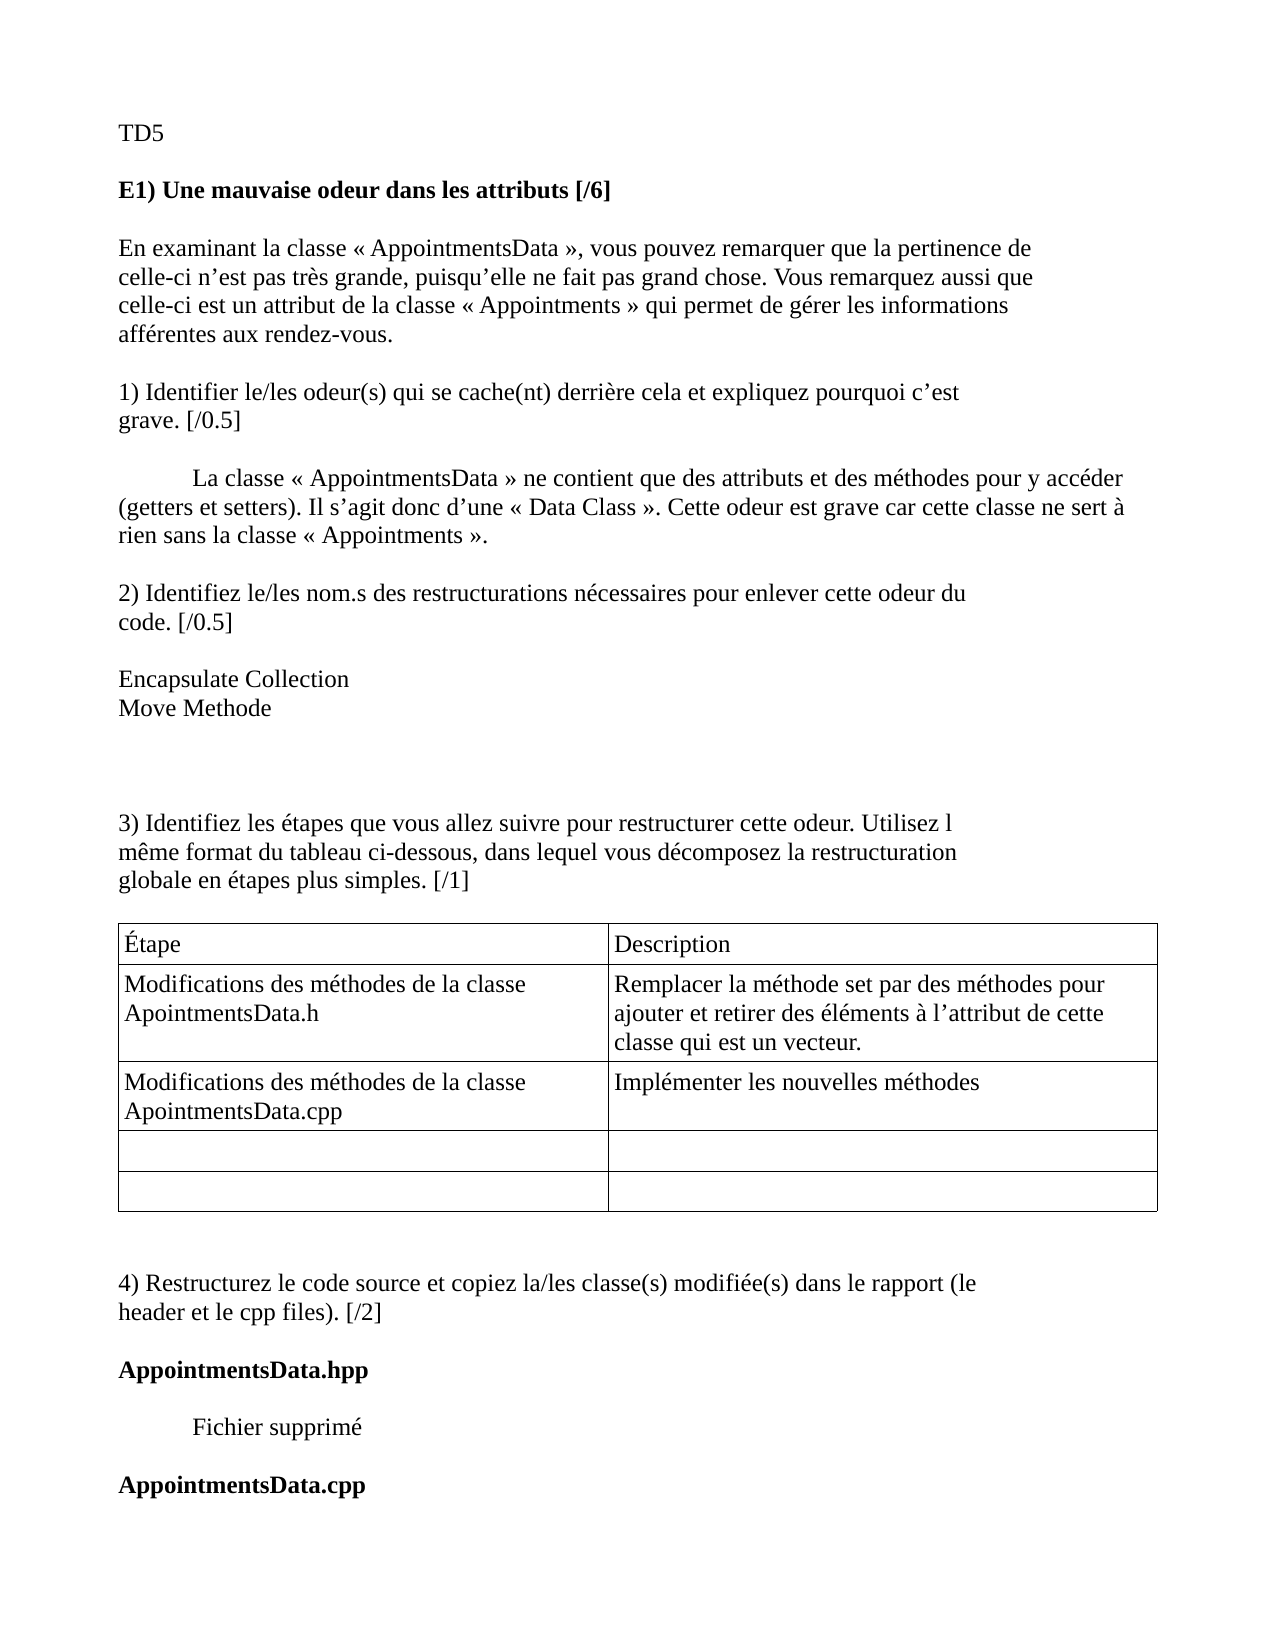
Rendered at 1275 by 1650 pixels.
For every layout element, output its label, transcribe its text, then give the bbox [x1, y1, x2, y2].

text afférentes aux rendez-vous. [118, 319, 1157, 348]
table_cell [609, 1172, 1157, 1211]
text code. [/0.5] [118, 607, 1157, 636]
table_cell [119, 1172, 608, 1211]
text AppointmentsData.hpp [118, 1355, 1157, 1383]
text celle-ci n’est pas très grande, puisqu’elle ne fait pas grand chose. Vous remarquez aussi que [118, 262, 1157, 291]
text Encapsulate Collection [118, 664, 1157, 693]
text Move Methode [118, 693, 1157, 722]
text 2) Identifiez le/les nom.s des restructurations nécessaires pour enlever cette odeur du [118, 578, 1157, 607]
text même format du tableau ci‐dessous, dans lequel vous décomposez la restructuration [118, 837, 1157, 866]
table_cell [119, 1131, 608, 1171]
text TD5 [118, 118, 1157, 147]
text grave. [/0.5] [118, 406, 1157, 434]
table_header Description [609, 924, 1157, 963]
table_cell Remplacer la méthode set par des méthodes pour ajouter et retirer des éléments à l’attribut de cette classe qui est un vecteur. [609, 965, 1157, 1061]
text celle-ci est un attribut de la classe « Appointments » qui permet de gérer les informations [118, 291, 1157, 319]
table_cell Modifications des méthodes de la classe ApointmentsData.cpp [119, 1062, 608, 1130]
text En examinant la classe « AppointmentsData », vous pouvez remarquer que la pertinence de [118, 233, 1157, 262]
text globale en étapes plus simples. [/1] [118, 866, 1157, 894]
table_cell Modifications des méthodes de la classe ApointmentsData.h [119, 965, 608, 1061]
text AppointmentsData.cpp [118, 1470, 1157, 1498]
text 3) Identifiez les étapes que vous allez suivre pour restructurer cette odeur. Utilisez l [118, 808, 1157, 837]
table_header Étape [119, 924, 608, 963]
table_cell [609, 1131, 1157, 1171]
text La classe « AppointmentsData » ne contient que des attributs et des méthodes pour y accéder (getters et setters). Il s’agit donc d’une « Data Class ». Cette odeur est grave car cette classe ne sert à rien sans la classe « Appointments ». [118, 463, 1157, 549]
text header et le cpp files). [/2] [118, 1297, 1157, 1326]
text Fichier supprimé [118, 1412, 1157, 1441]
text E1) Une mauvaise odeur dans les attributs [/6] [118, 176, 1157, 204]
text 4) Restructurez le code source et copiez la/les classe(s) modifiée(s) dans le rapport (le [118, 1268, 1157, 1297]
table_cell Implémenter les nouvelles méthodes [609, 1062, 1157, 1130]
text 1) Identifier le/les odeur(s) qui se cache(nt) derrière cela et expliquez pourquoi c’est [118, 377, 1157, 406]
